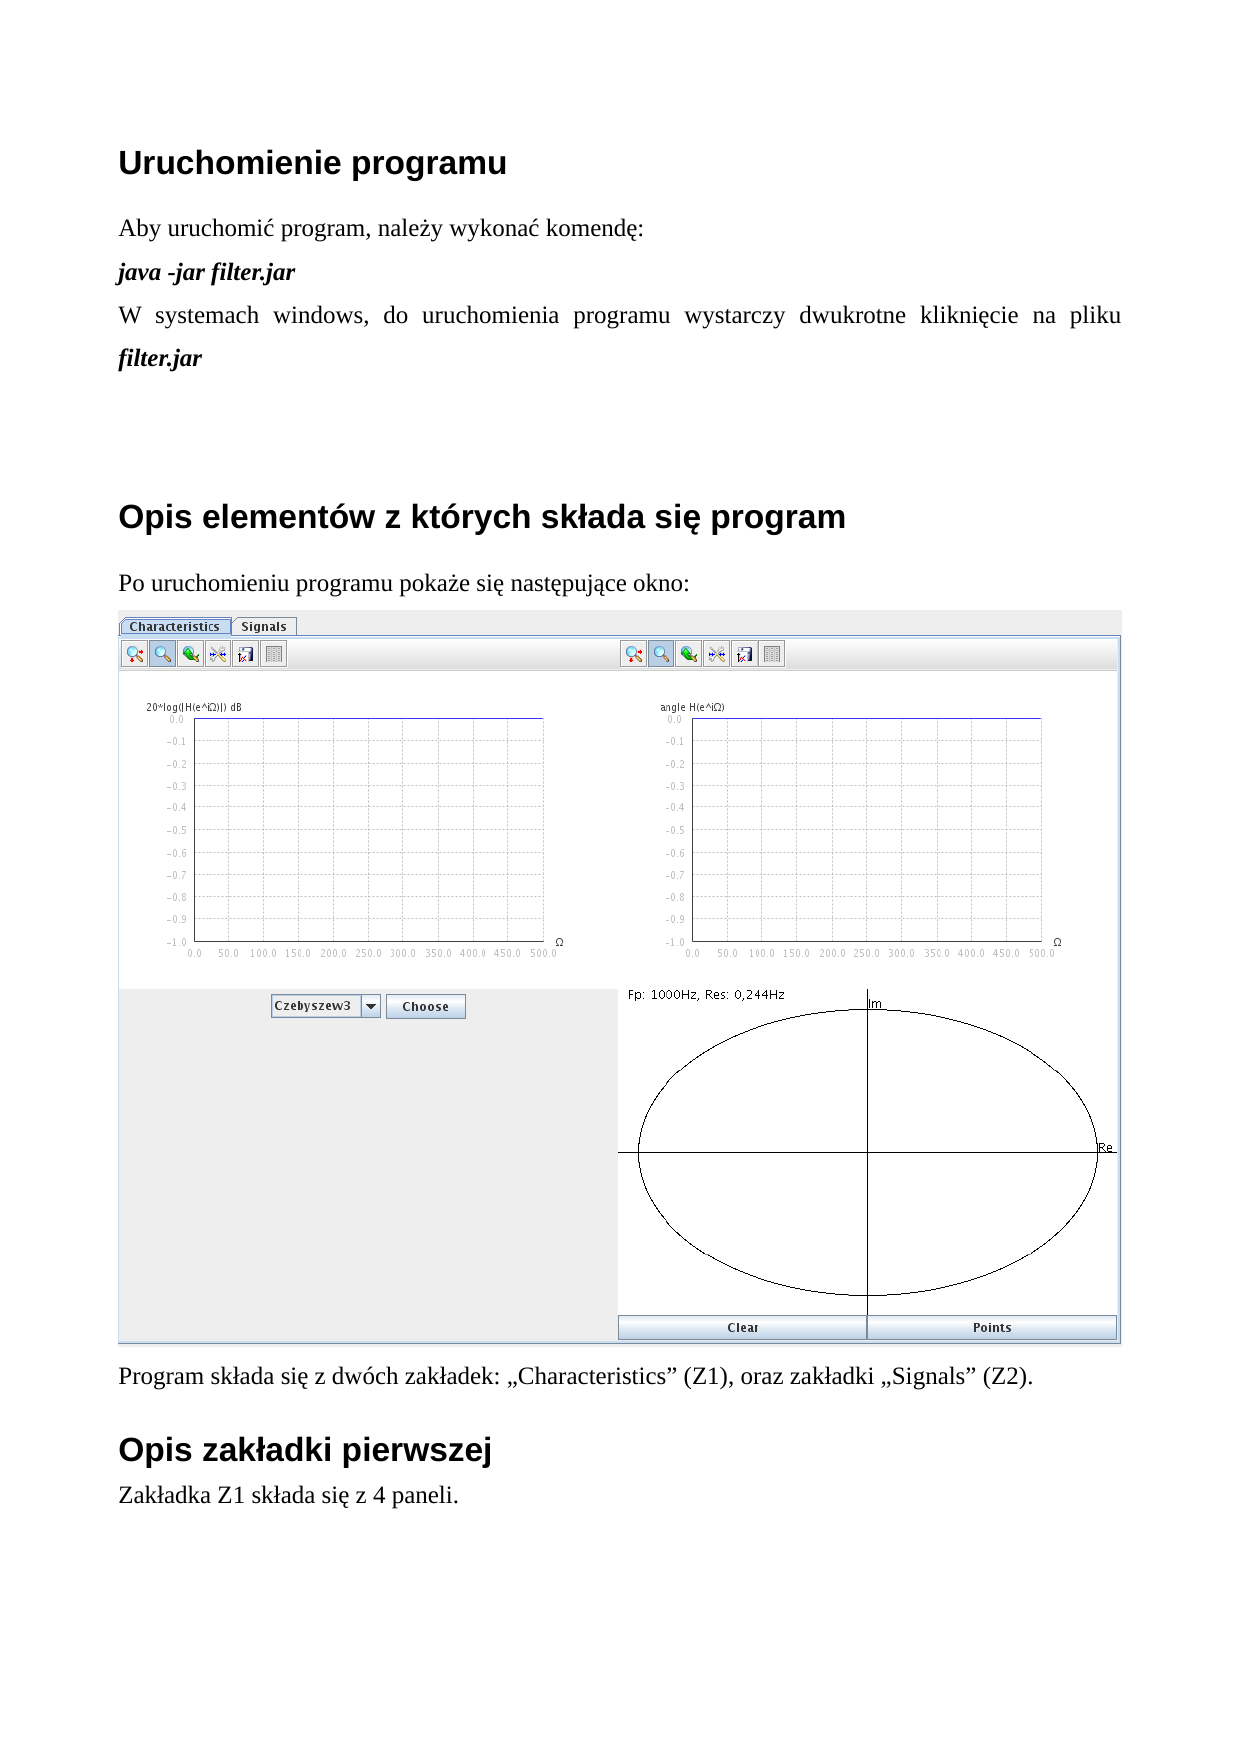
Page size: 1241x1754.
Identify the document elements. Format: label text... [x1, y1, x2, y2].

text Program składa się z dwóch zakładek: „Characteristics” (Z1), oraz zakładki „Signals” (Z2). [118, 1347, 1122, 1390]
text Po uruchomieniu programu pokaże się następujące okno: [118, 568, 1122, 596]
subtitle Opis zakładki pierwszej [118, 1429, 1122, 1468]
text W systemach windows, do uruchomienia programu wystarczy dwukrotne kliknięcie na pliku filter.jar [118, 300, 1122, 372]
text Zakładka Z1 składa się z 4 paneli. [118, 1481, 1122, 1509]
subtitle Uruchomienie programu [118, 143, 1122, 182]
text Aby uruchomić program, należy wykonać komendę: [118, 213, 1122, 242]
subtitle Opis elementów z których składa się program [118, 497, 1122, 536]
text java -jar filter.jar [118, 257, 1122, 285]
picture [118, 610, 1123, 1347]
